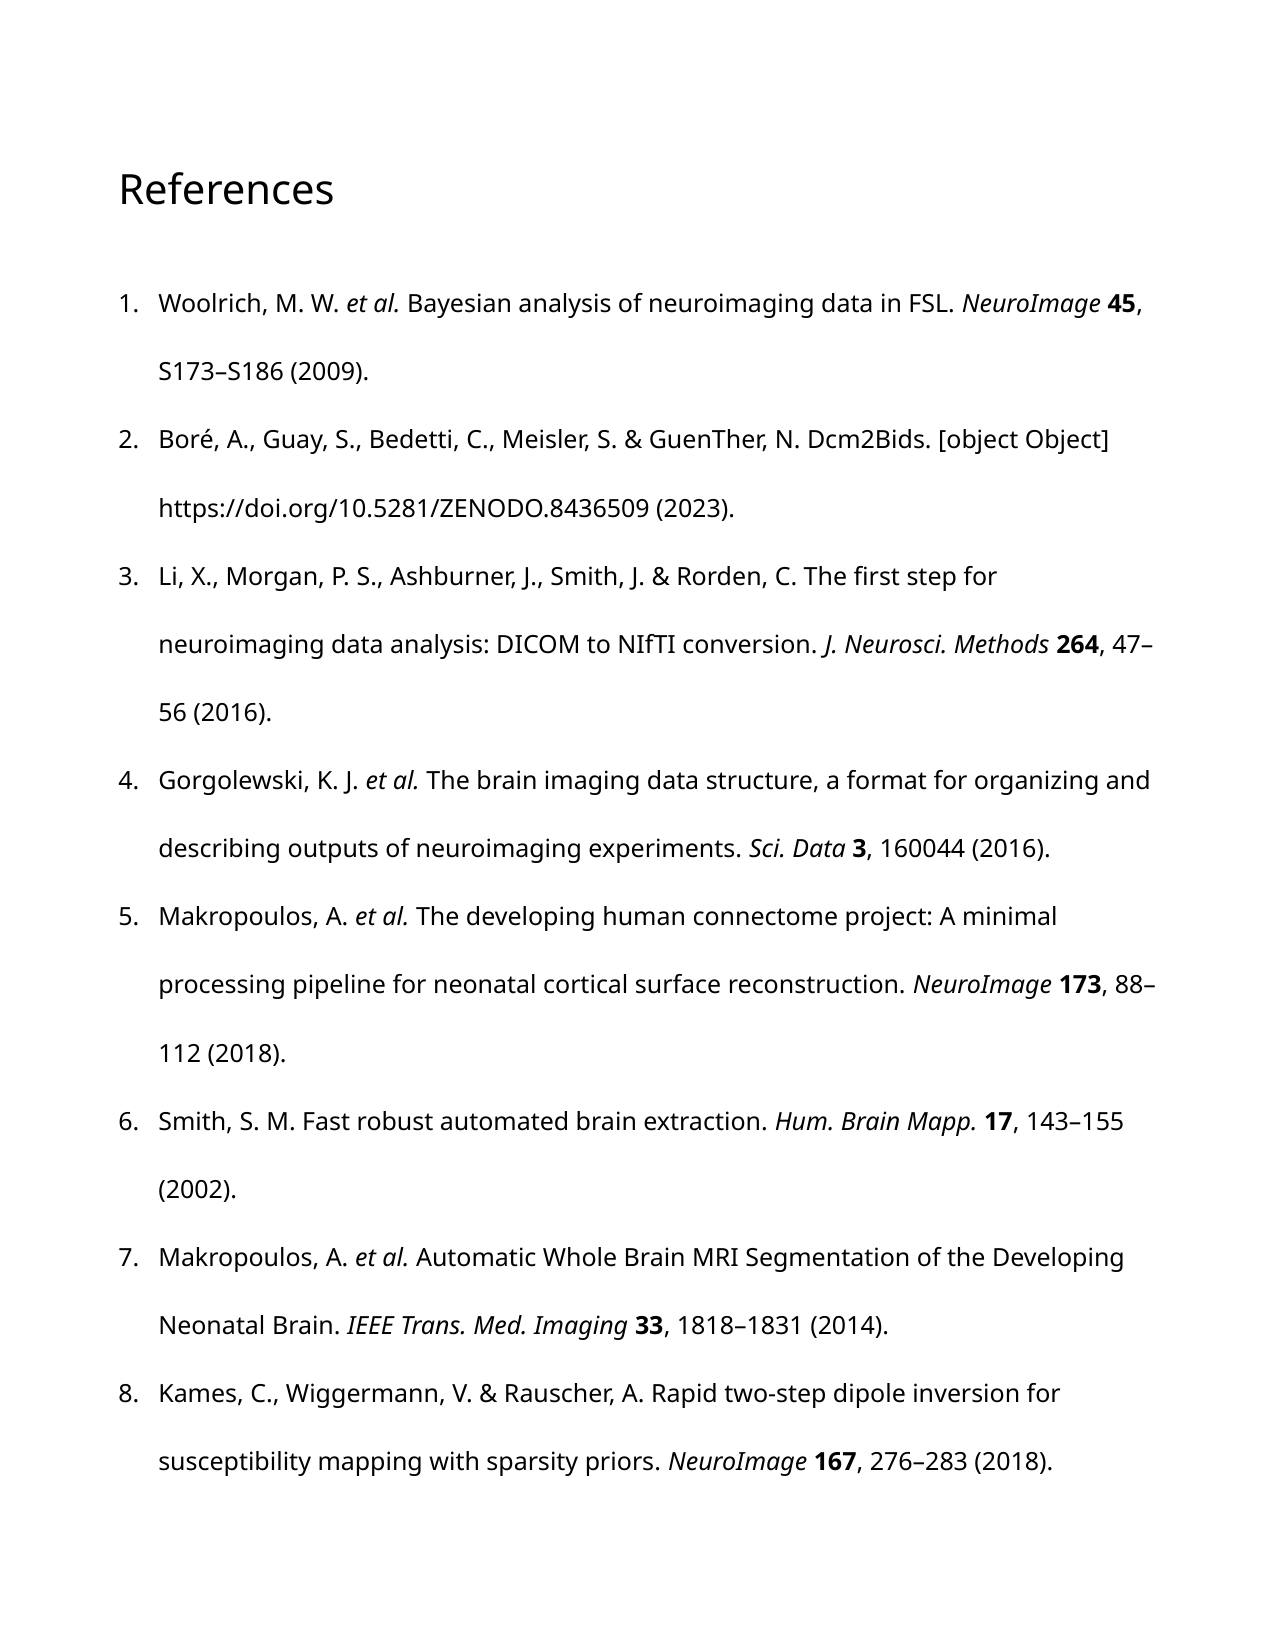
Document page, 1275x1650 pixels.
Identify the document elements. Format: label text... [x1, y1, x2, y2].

text 6. Smith, S. M. Fast robust automated brain extraction. Hum. Brain Mapp. 17, 143–155 (2002). [118, 1103, 1157, 1206]
text 2. Boré, A., Guay, S., Bedetti, C., Meisler, S. & GuenTher, N. Dcm2Bids. [object Object] https://doi.org/10.5281/ZENODO.8436509 (2023). [118, 422, 1157, 524]
text 3. Li, X., Morgan, P. S., Ashburner, J., Smith, J. & Rorden, C. The first step for neuroimaging data analysis: DICOM to NIfTI conversion. J. Neurosci. Methods 264, 47–56 (2016). [118, 558, 1157, 729]
subtitle References [118, 160, 1157, 217]
text 5. Makropoulos, A. et al. The developing human connectome project: A minimal processing pipeline for neonatal cortical surface reconstruction. NeuroImage 173, 88–112 (2018). [118, 899, 1157, 1069]
text 1. Woolrich, M. W. et al. Bayesian analysis of neuroimaging data in FSL. NeuroImage 45, S173–S186 (2009). [118, 286, 1157, 388]
text 8. Kames, C., Wiggermann, V. & Rauscher, A. Rapid two-step dipole inversion for susceptibility mapping with sparsity priors. NeuroImage 167, 276–283 (2018). [118, 1376, 1157, 1478]
text 4. Gorgolewski, K. J. et al. The brain imaging data structure, a format for organizing and describing outputs of neuroimaging experiments. Sci. Data 3, 160044 (2016). [118, 763, 1157, 865]
text 7. Makropoulos, A. et al. Automatic Whole Brain MRI Segmentation of the Developing Neonatal Brain. IEEE Trans. Med. Imaging 33, 1818–1831 (2014). [118, 1239, 1157, 1342]
